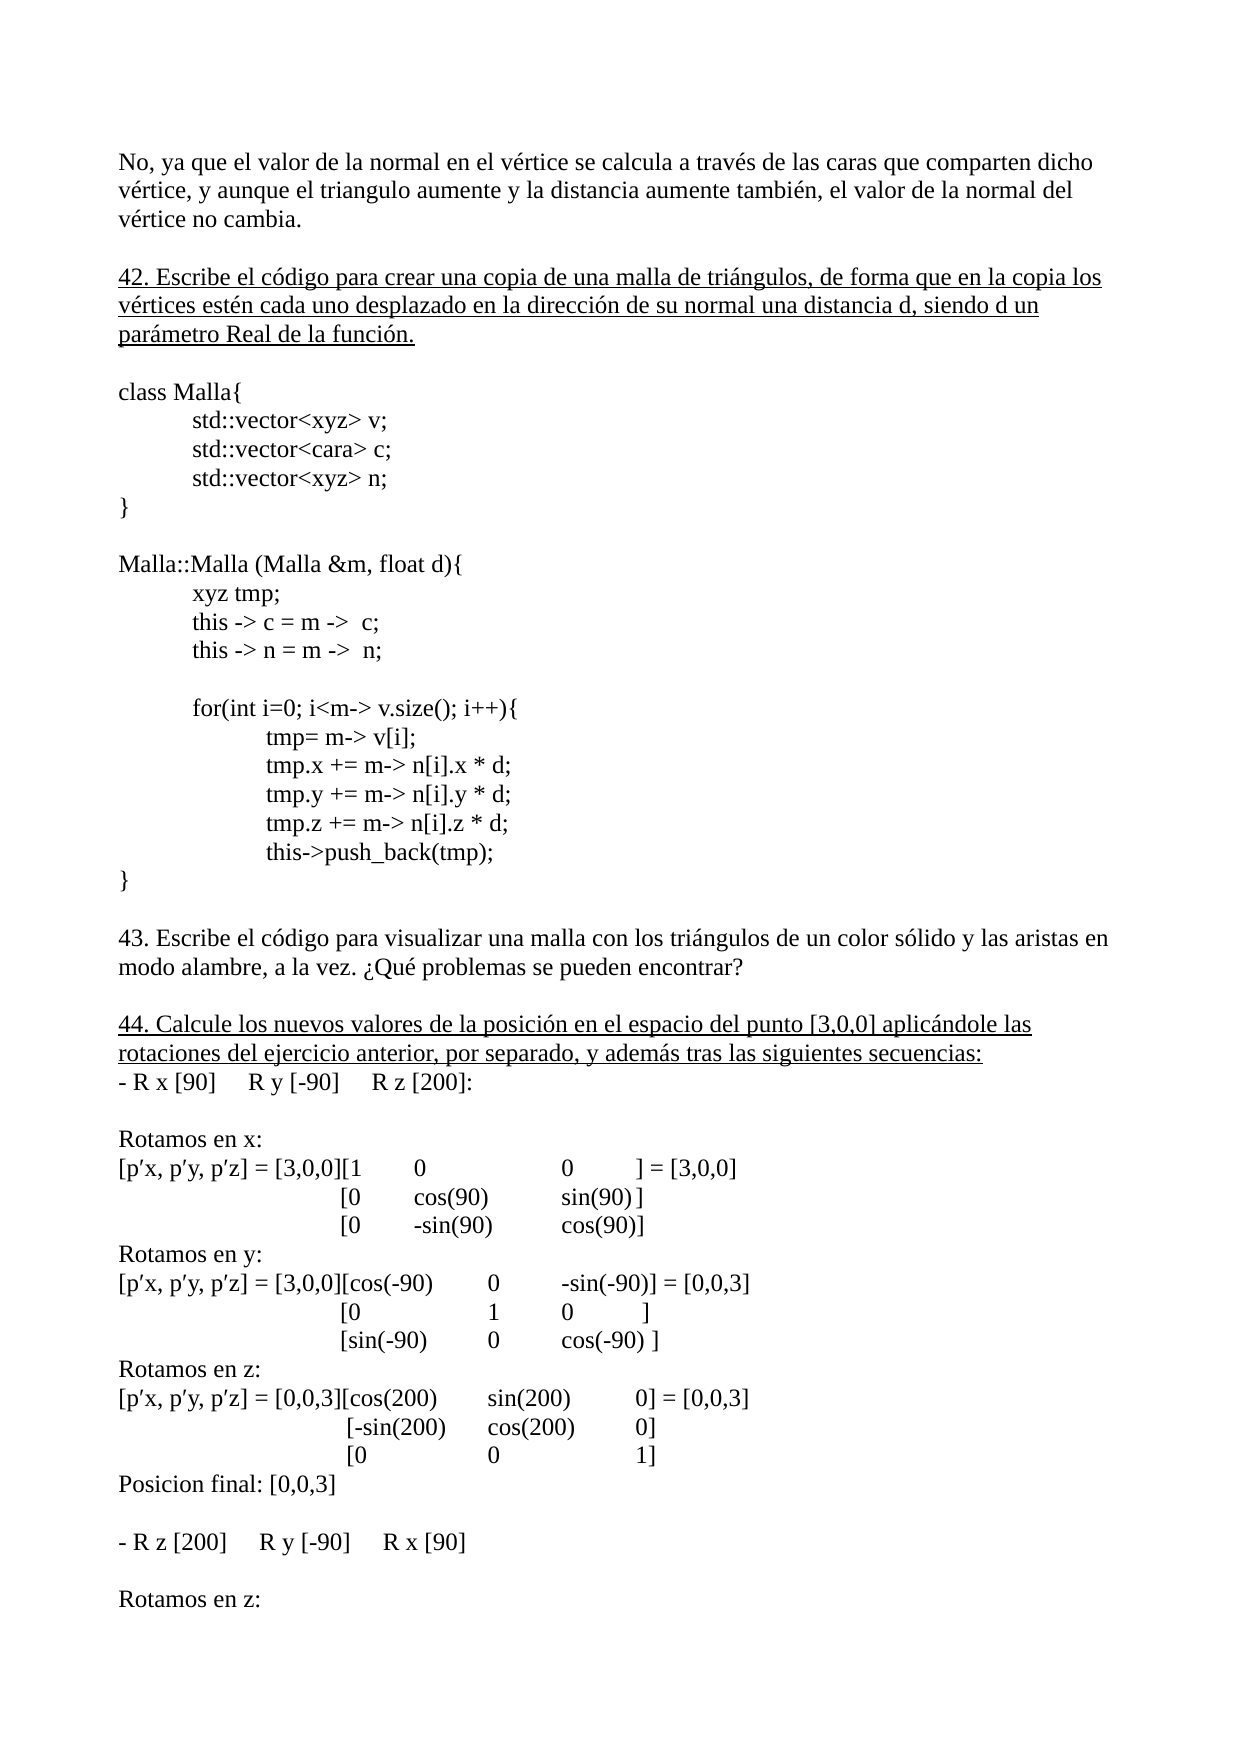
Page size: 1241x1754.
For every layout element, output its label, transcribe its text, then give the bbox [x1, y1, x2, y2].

text 42. Escribe el código para crear una copia de una malla de triángulos, de forma que en la copia los [118, 262, 1122, 291]
text tmp= m-> v[i]; [118, 722, 1122, 751]
text 44. Calcule los nuevos valores de la posición en el espacio del punto [3,0,0] aplicándole las [118, 1009, 1122, 1038]
text vértices estén cada uno desplazado en la dirección de su normal una distancia d, siendo d un [118, 291, 1122, 319]
text parámetro Real de la función. [118, 319, 1122, 348]
text this->push_back(tmp); [118, 837, 1122, 866]
text [p′x, p′y, p′z] = [3,0,0][1 0 0 ] = [3,0,0] [118, 1153, 1122, 1182]
text No, ya que el valor de la normal en el vértice se calcula a través de las caras que comparten dicho vértice, y aunque el triangulo aumente y la distancia aumente también, el valor de la normal del vértice no cambia. [118, 147, 1122, 233]
text Malla::Malla (Malla &m, float d){ [118, 549, 1122, 578]
text Rotamos en x: [118, 1124, 1122, 1153]
text - R x [90]  R y [-90]  R z [200]: [118, 1067, 1122, 1096]
text Rotamos en z: [118, 1584, 1122, 1613]
text [0 -sin(90) cos(90)] [118, 1211, 1122, 1239]
text Rotamos en y: [118, 1239, 1122, 1268]
text std::vector<xyz> v; [118, 406, 1122, 434]
text for(int i=0; i<m-> v.size(); i++){ [118, 693, 1122, 722]
text this -> n = m -> n; [118, 636, 1122, 664]
text tmp.y += m-> n[i].y * d; [118, 779, 1122, 808]
text [p′x, p′y, p′z] = [3,0,0][cos(-90) 0 -sin(-90)] = [0,0,3] [118, 1268, 1122, 1297]
text rotaciones del ejercicio anterior, por separado, y además tras las siguientes secuencias: [118, 1038, 1122, 1067]
text this -> c = m -> c; [118, 607, 1122, 636]
text [-sin(200) cos(200) 0] [118, 1412, 1122, 1441]
text std::vector<xyz> n; [118, 463, 1122, 492]
text tmp.z += m-> n[i].z * d; [118, 808, 1122, 837]
text Rotamos en z: [118, 1354, 1122, 1383]
text [0 cos(90) sin(90) ] [118, 1182, 1122, 1211]
text - R z [200]  R y [-90]  R x [90] [118, 1527, 1122, 1556]
text } [118, 492, 1122, 521]
text xyz tmp; [118, 578, 1122, 607]
text class Malla{ [118, 377, 1122, 406]
text [0 0 1] [118, 1441, 1122, 1469]
text [p′x, p′y, p′z] = [0,0,3][cos(200) sin(200) 0] = [0,0,3] [118, 1383, 1122, 1412]
text [sin(-90) 0 cos(-90) ] [118, 1326, 1122, 1354]
text 43. Escribe el código para visualizar una malla con los triángulos de un color sólido y las aristas en modo alambre, a la vez. ¿Qué problemas se pueden encontrar? [118, 923, 1122, 981]
text } [118, 866, 1122, 894]
text tmp.x += m-> n[i].x * d; [118, 751, 1122, 779]
text Posicion final: [0,0,3] [118, 1469, 1122, 1498]
text [0 1 0 ] [118, 1297, 1122, 1326]
text std::vector<cara> c; [118, 434, 1122, 463]
